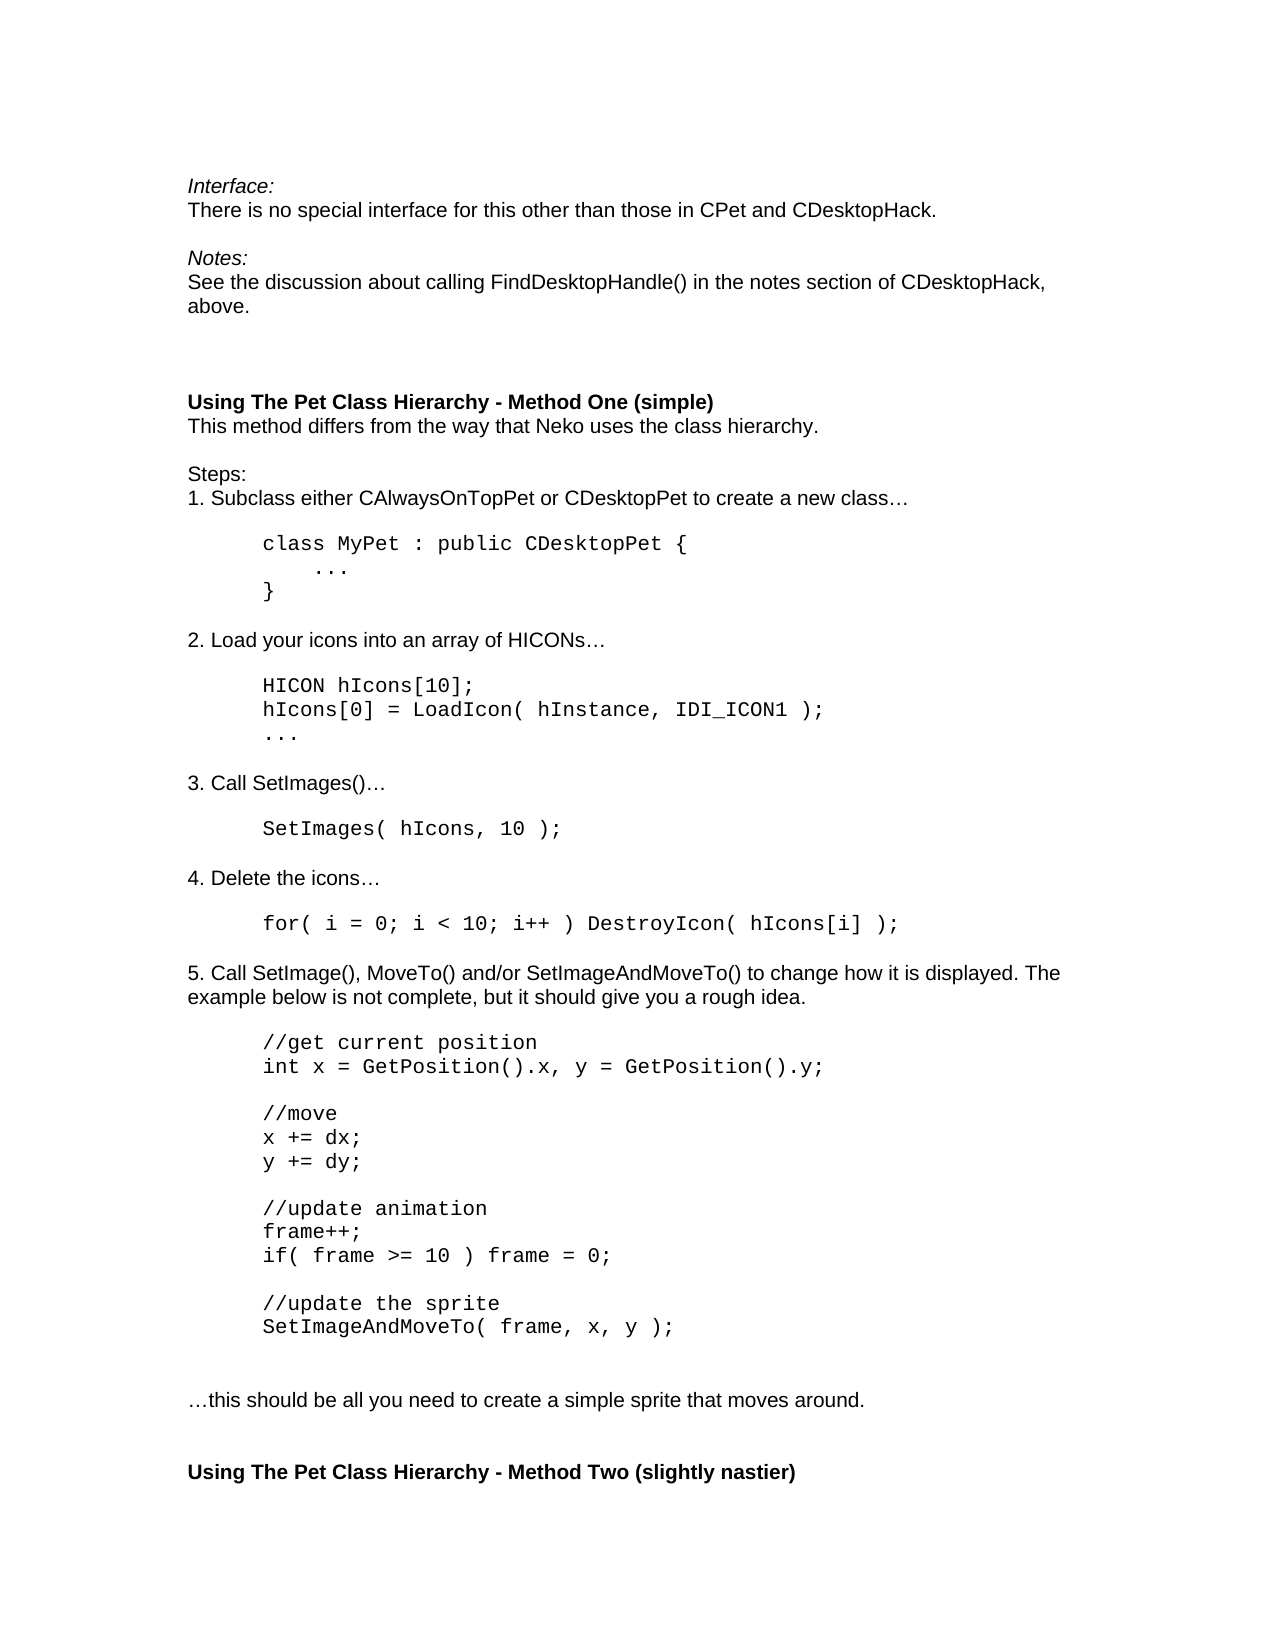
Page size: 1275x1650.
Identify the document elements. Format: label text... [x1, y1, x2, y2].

text HICON hIcons[10]; [262, 676, 1087, 699]
text Steps: [187, 461, 1087, 485]
text Using The Pet Class Hierarchy - Method One (simple) [187, 389, 1087, 413]
text 1. Subclass either CAlwaysOnTopPet or CDesktopPet to create a new class… [187, 485, 1087, 509]
text ... [262, 557, 1087, 580]
text hIcons[0] = LoadIcon( hInstance, IDI_ICON1 ); [262, 699, 1087, 723]
text 4. Delete the icons… [187, 866, 1087, 889]
text This method differs from the way that Neko uses the class hierarchy. [187, 413, 1087, 437]
text //move [262, 1103, 1087, 1127]
text //get current position [262, 1032, 1087, 1056]
text See the discussion about calling FindDesktopHandle() in the notes section of CDesktopHack, above. [187, 270, 1087, 318]
text There is no special interface for this other than those in CPet and CDesktopHack. [187, 198, 1087, 222]
text y += dy; [262, 1151, 1087, 1174]
text ... [262, 723, 1087, 746]
text Using The Pet Class Hierarchy - Method Two (slightly nastier) [187, 1459, 1087, 1483]
text SetImageAndMoveTo( frame, x, y ); [262, 1316, 1087, 1340]
text SetImages( hIcons, 10 ); [262, 818, 1087, 842]
text //update the sprite [262, 1292, 1087, 1316]
text 2. Load your icons into an array of HICONs… [187, 628, 1087, 652]
text 5. Call SetImage(), MoveTo() and/or SetImageAndMoveTo() to change how it is displayed. The example below is not complete, but it should give you a rough idea. [187, 961, 1087, 1009]
text x += dx; [262, 1127, 1087, 1151]
text …this should be all you need to create a simple sprite that moves around. [187, 1388, 1087, 1412]
text Interface: [187, 174, 1087, 198]
text 3. Call SetImages()… [187, 770, 1087, 794]
text class MyPet : public CDesktopPet { [262, 533, 1087, 557]
text //update animation [262, 1198, 1087, 1222]
text } [262, 580, 1087, 604]
text frame++; [262, 1222, 1087, 1245]
text for( i = 0; i < 10; i++ ) DestroyIcon( hIcons[i] ); [262, 913, 1087, 937]
text Notes: [187, 246, 1087, 270]
text if( frame >= 10 ) frame = 0; [262, 1245, 1087, 1269]
text int x = GetPosition().x, y = GetPosition().y; [262, 1056, 1087, 1080]
